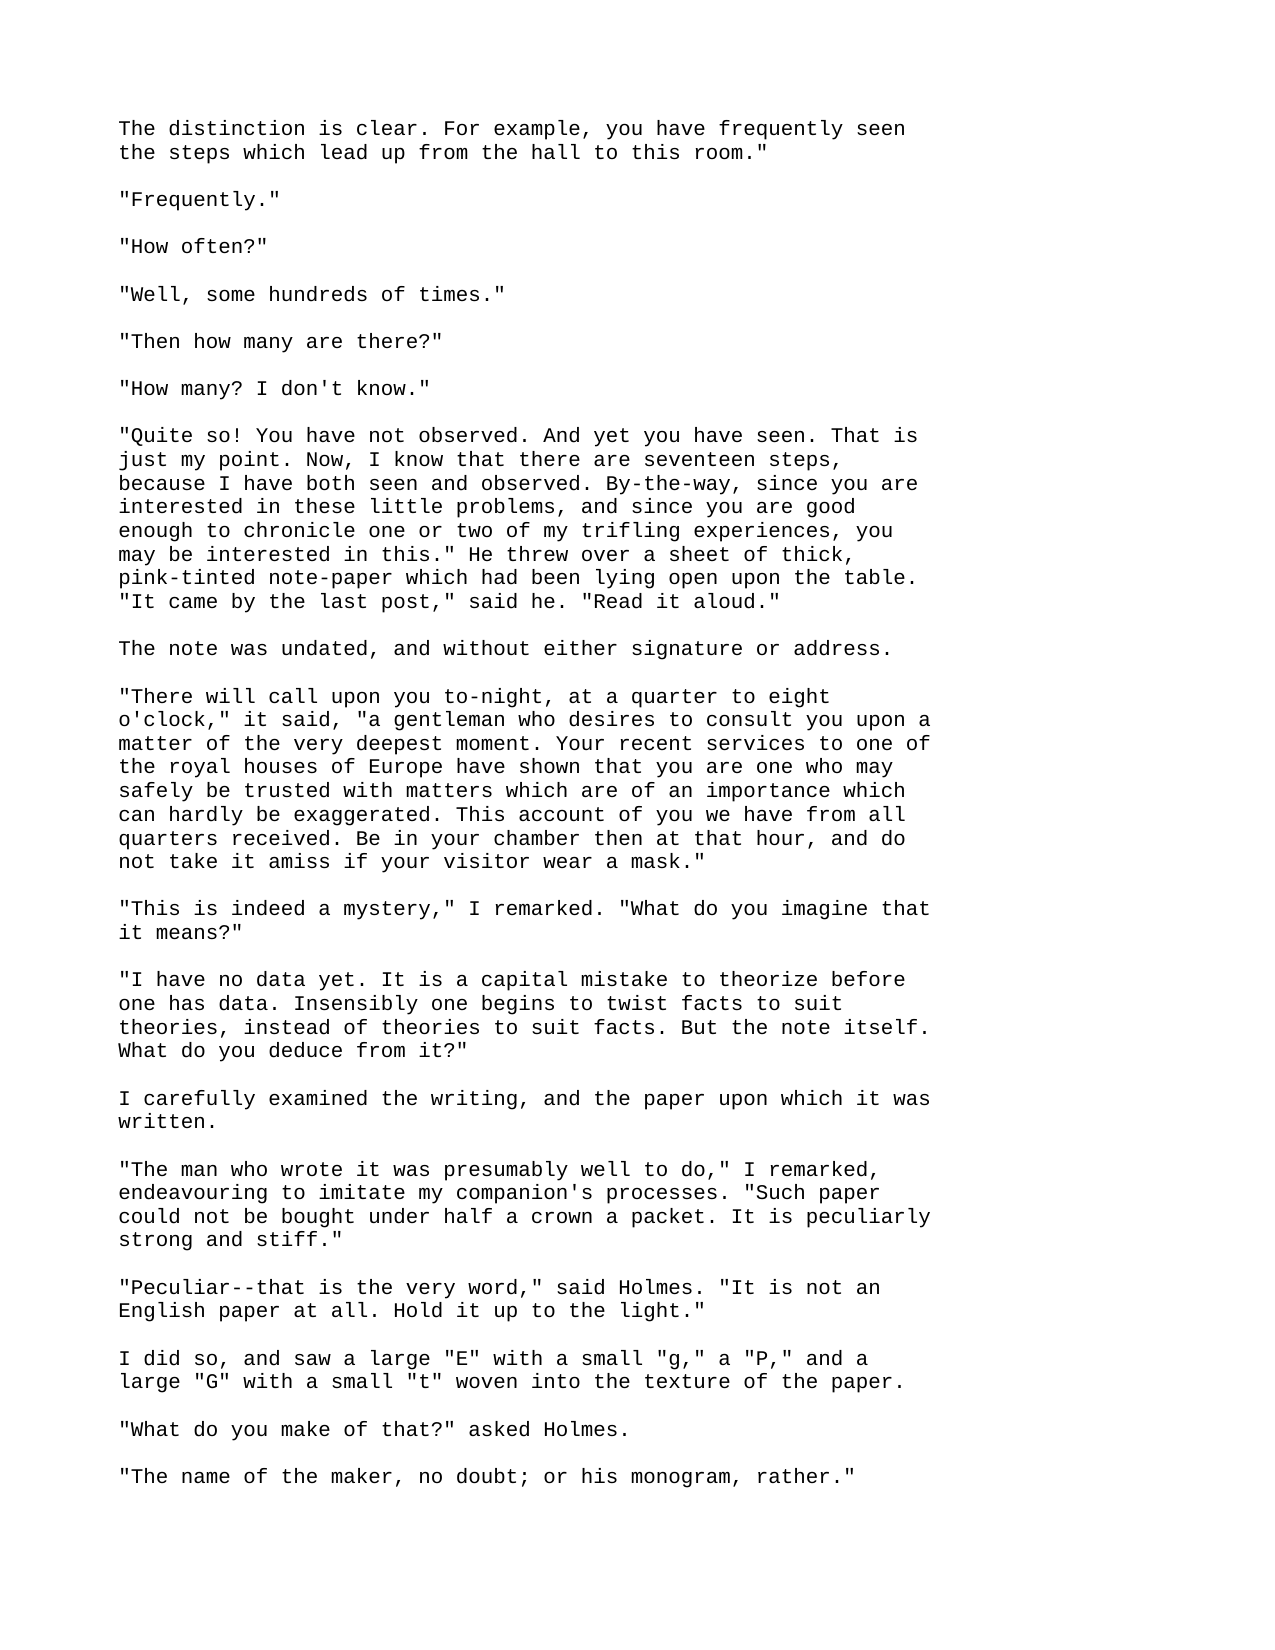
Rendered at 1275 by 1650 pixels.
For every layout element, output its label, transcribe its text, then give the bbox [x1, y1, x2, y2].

text endeavouring to imitate my companion's processes. "Such paper [118, 1182, 1157, 1206]
text enough to chronicle one or two of my trifling experiences, you [118, 520, 1157, 544]
text can hardly be exaggerated. This account of you we have from all [118, 804, 1157, 827]
text "There will call upon you to-night, at a quarter to eight [118, 686, 1157, 709]
text "The name of the maker, no doubt; or his monogram, rather." [118, 1466, 1157, 1489]
text one has data. Insensibly one begins to twist facts to suit [118, 993, 1157, 1017]
text just my point. Now, I know that there are seventeen steps, [118, 449, 1157, 473]
text "The man who wrote it was presumably well to do," I remarked, [118, 1158, 1157, 1182]
text o'clock," it said, "a gentleman who desires to consult you upon a [118, 709, 1157, 733]
text the royal houses of Europe have shown that you are one who may [118, 757, 1157, 780]
text "Frequently." [118, 189, 1157, 213]
text could not be bought under half a crown a packet. It is peculiarly [118, 1206, 1157, 1229]
text "Well, some hundreds of times." [118, 284, 1157, 307]
text The distinction is clear. For example, you have frequently seen [118, 118, 1157, 142]
text because I have both seen and observed. By-the-way, since you are [118, 473, 1157, 496]
text may be interested in this." He threw over a sheet of thick, [118, 544, 1157, 567]
text strong and stiff." [118, 1229, 1157, 1253]
text "Quite so! You have not observed. And yet you have seen. That is [118, 426, 1157, 449]
text pink-tinted note-paper which had been lying open upon the table. [118, 567, 1157, 591]
text interested in these little problems, and since you are good [118, 496, 1157, 520]
text English paper at all. Hold it up to the light." [118, 1300, 1157, 1324]
text What do you deduce from it?" [118, 1040, 1157, 1064]
text safely be trusted with matters which are of an importance which [118, 780, 1157, 804]
text large "G" with a small "t" woven into the texture of the paper. [118, 1371, 1157, 1395]
text "Peculiar--that is the very word," said Holmes. "It is not an [118, 1277, 1157, 1300]
text The note was undated, and without either signature or address. [118, 638, 1157, 662]
text the steps which lead up from the hall to this room." [118, 142, 1157, 165]
text written. [118, 1111, 1157, 1135]
text "What do you make of that?" asked Holmes. [118, 1419, 1157, 1442]
text I carefully examined the writing, and the paper upon which it was [118, 1088, 1157, 1111]
text quarters received. Be in your chamber then at that hour, and do [118, 827, 1157, 851]
text "I have no data yet. It is a capital mistake to theorize before [118, 969, 1157, 993]
text I did so, and saw a large "E" with a small "g," a "P," and a [118, 1348, 1157, 1371]
text "It came by the last post," said he. "Read it aloud." [118, 591, 1157, 615]
text "How often?" [118, 236, 1157, 260]
text "Then how many are there?" [118, 331, 1157, 354]
text "This is indeed a mystery," I remarked. "What do you imagine that [118, 898, 1157, 922]
text not take it amiss if your visitor wear a mask." [118, 851, 1157, 875]
text it means?" [118, 922, 1157, 946]
text "How many? I don't know." [118, 378, 1157, 402]
text theories, instead of theories to suit facts. But the note itself. [118, 1017, 1157, 1040]
text matter of the very deepest moment. Your recent services to one of [118, 733, 1157, 757]
